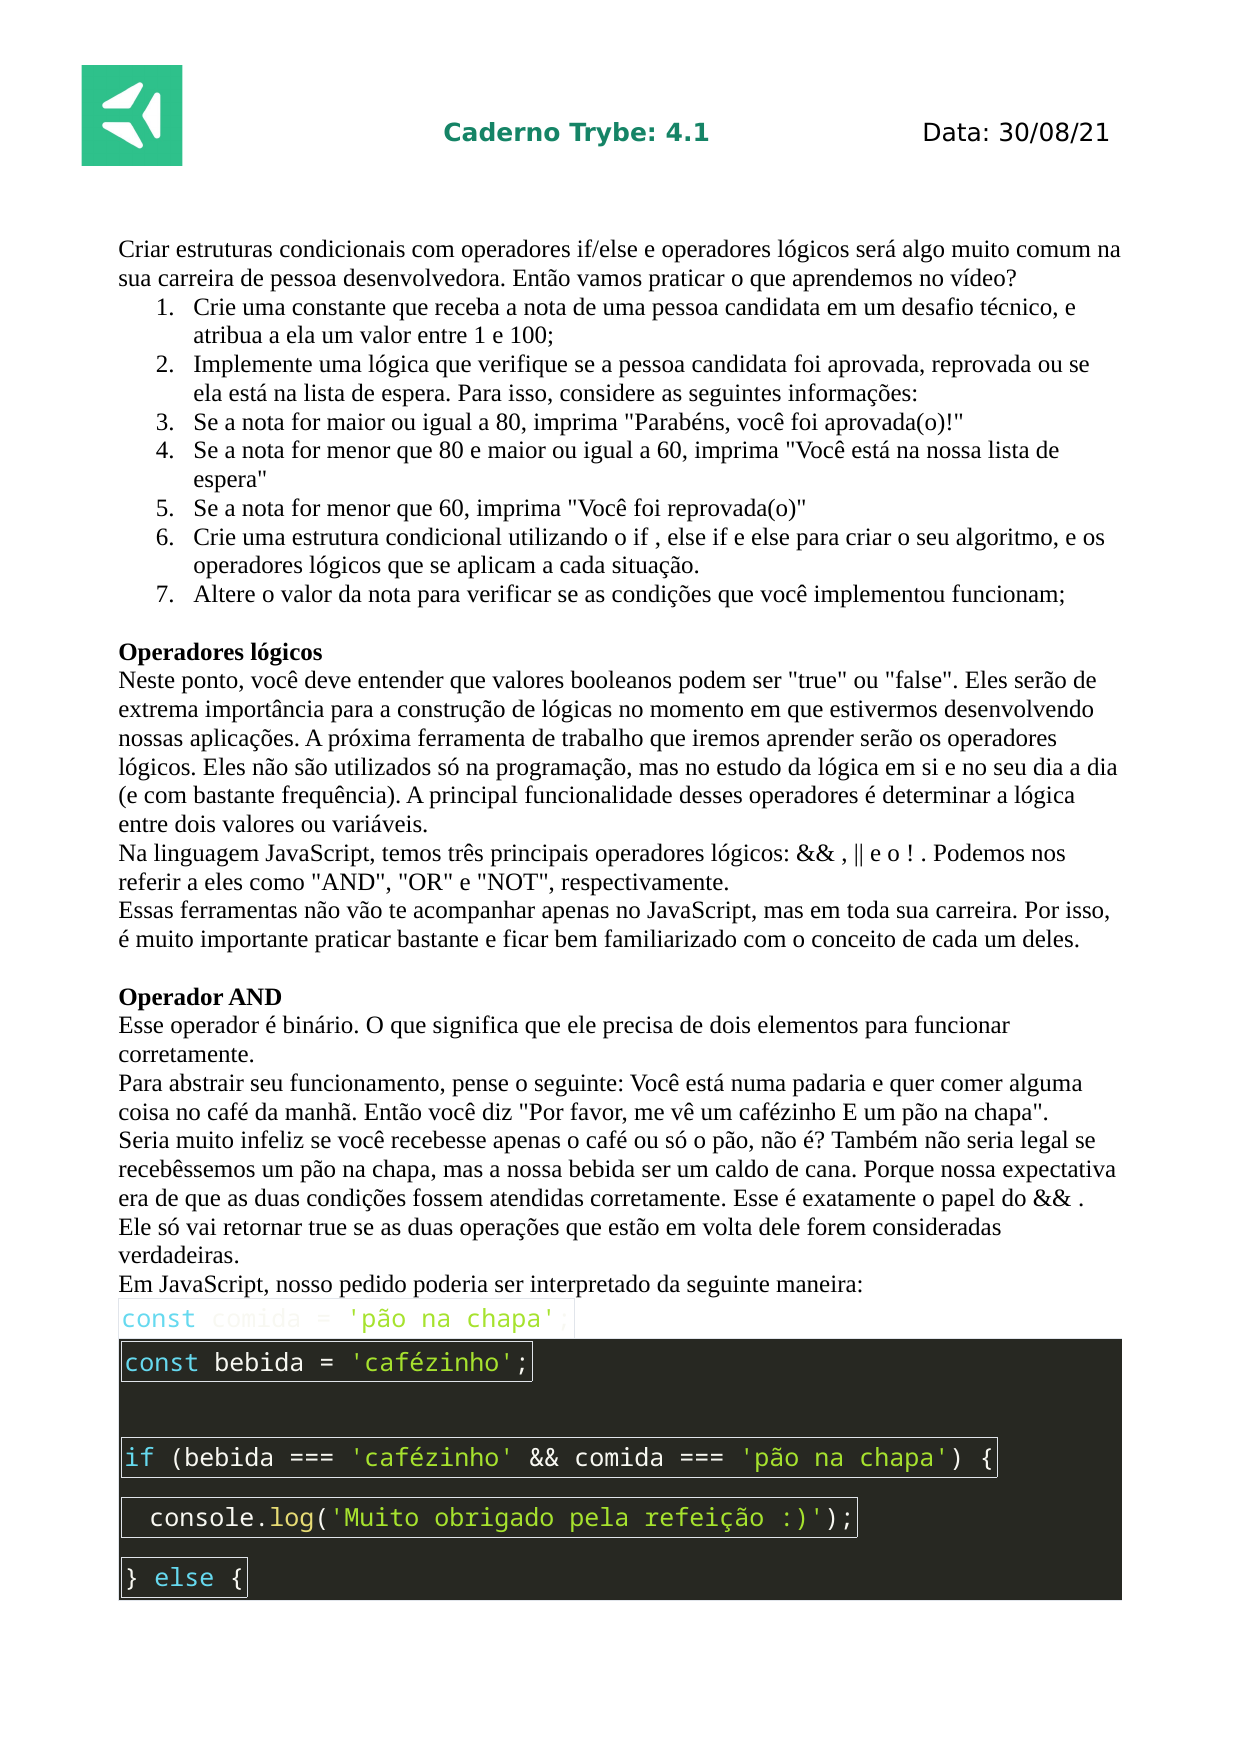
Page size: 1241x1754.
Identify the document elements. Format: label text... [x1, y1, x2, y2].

text Em JavaScript, nosso pedido poderia ser interpretado da seguinte maneira: [118, 1269, 1122, 1298]
list Altere o valor da nota para verificar se as condições que você implementou funcionam; [156, 579, 1122, 608]
text [575, 1298, 1122, 1338]
text Criar estruturas condicionais com operadores if/else e operadores lógicos será algo muito comum na sua carreira de pessoa desenvolvedora. Então vamos praticar o que aprendemos no vídeo? [118, 234, 1122, 292]
text Essas ferramentas não vão te acompanhar apenas no JavaScript, mas em toda sua carreira. Por isso, é muito importante praticar bastante e ficar bem familiarizado com o conceito de cada um deles. [118, 896, 1122, 953]
list Crie uma constante que receba a nota de uma pessoa candidata em um desafio técnico, e atribua a ela um valor entre 1 e 100; [156, 292, 1122, 349]
text Seria muito infeliz se você recebesse apenas o café ou só o pão, não é? Também não seria legal se recebêssemos um pão na chapa, mas a nossa bebida ser um caldo de cana. Porque nossa expectativa era de que as duas condições fossem atendidas corretamente. Esse é exatamente o papel do && . Ele só vai retornar true se as duas operações que estão em volta dele forem consideradas verdadeiras. [118, 1126, 1122, 1269]
text Na linguagem JavaScript, temos três principais operadores lógicos: && , || e o ! . Podemos nos referir a eles como "AND", "OR" e "NOT", respectivamente. [118, 838, 1122, 896]
text } else { [119, 1554, 1122, 1600]
list Se a nota for menor que 80 e maior ou igual a 60, imprima "Você está na nossa lista de espera" [156, 436, 1122, 493]
list Implemente uma lógica que verifique se a pessoa candidata foi aprovada, reprovada ou se ela está na lista de espera. Para isso, considere as seguintes informações: [156, 349, 1122, 407]
text const comida = 'pão na chapa'; [119, 1299, 574, 1338]
text Operadores lógicos [118, 637, 1122, 666]
list Se a nota for menor que 60, imprima "Você foi reprovada(o)" [156, 493, 1122, 522]
text const bebida = 'cafézinho'; [119, 1339, 1122, 1381]
text Esse operador é binário. O que significa que ele precisa de dois elementos para funcionar corretamente. [118, 1011, 1122, 1068]
text console.log('Muito obrigado pela refeição :)'); [119, 1494, 1122, 1537]
text Operador AND [118, 982, 1122, 1011]
text Para abstrair seu funcionamento, pense o seguinte: Você está numa padaria e quer comer alguma coisa no café da manhã. Então você diz "Por favor, me vê um cafézinho E um pão na chapa". [118, 1068, 1122, 1126]
text if (bebida === 'cafézinho' && comida === 'pão na chapa') { [119, 1434, 1122, 1477]
picture [81, 65, 183, 166]
text Neste ponto, você deve entender que valores booleanos podem ser "true" ou "false". Eles serão de extrema importância para a construção de lógicas no momento em que estivermos desenvolvendo nossas aplicações. A próxima ferramenta de trabalho que iremos aprender serão os operadores lógicos. Eles não são utilizados só na programação, mas no estudo da lógica em si e no seu dia a dia (e com bastante frequência). A principal funcionalidade desses operadores é determinar a lógica entre dois valores ou variáveis. [118, 666, 1122, 838]
list Crie uma estrutura condicional utilizando o if , else if e else para criar o seu algoritmo, e os operadores lógicos que se aplicam a cada situação. [156, 522, 1122, 579]
list Se a nota for maior ou igual a 80, imprima "Parabéns, você foi aprovada(o)!" [156, 407, 1122, 436]
